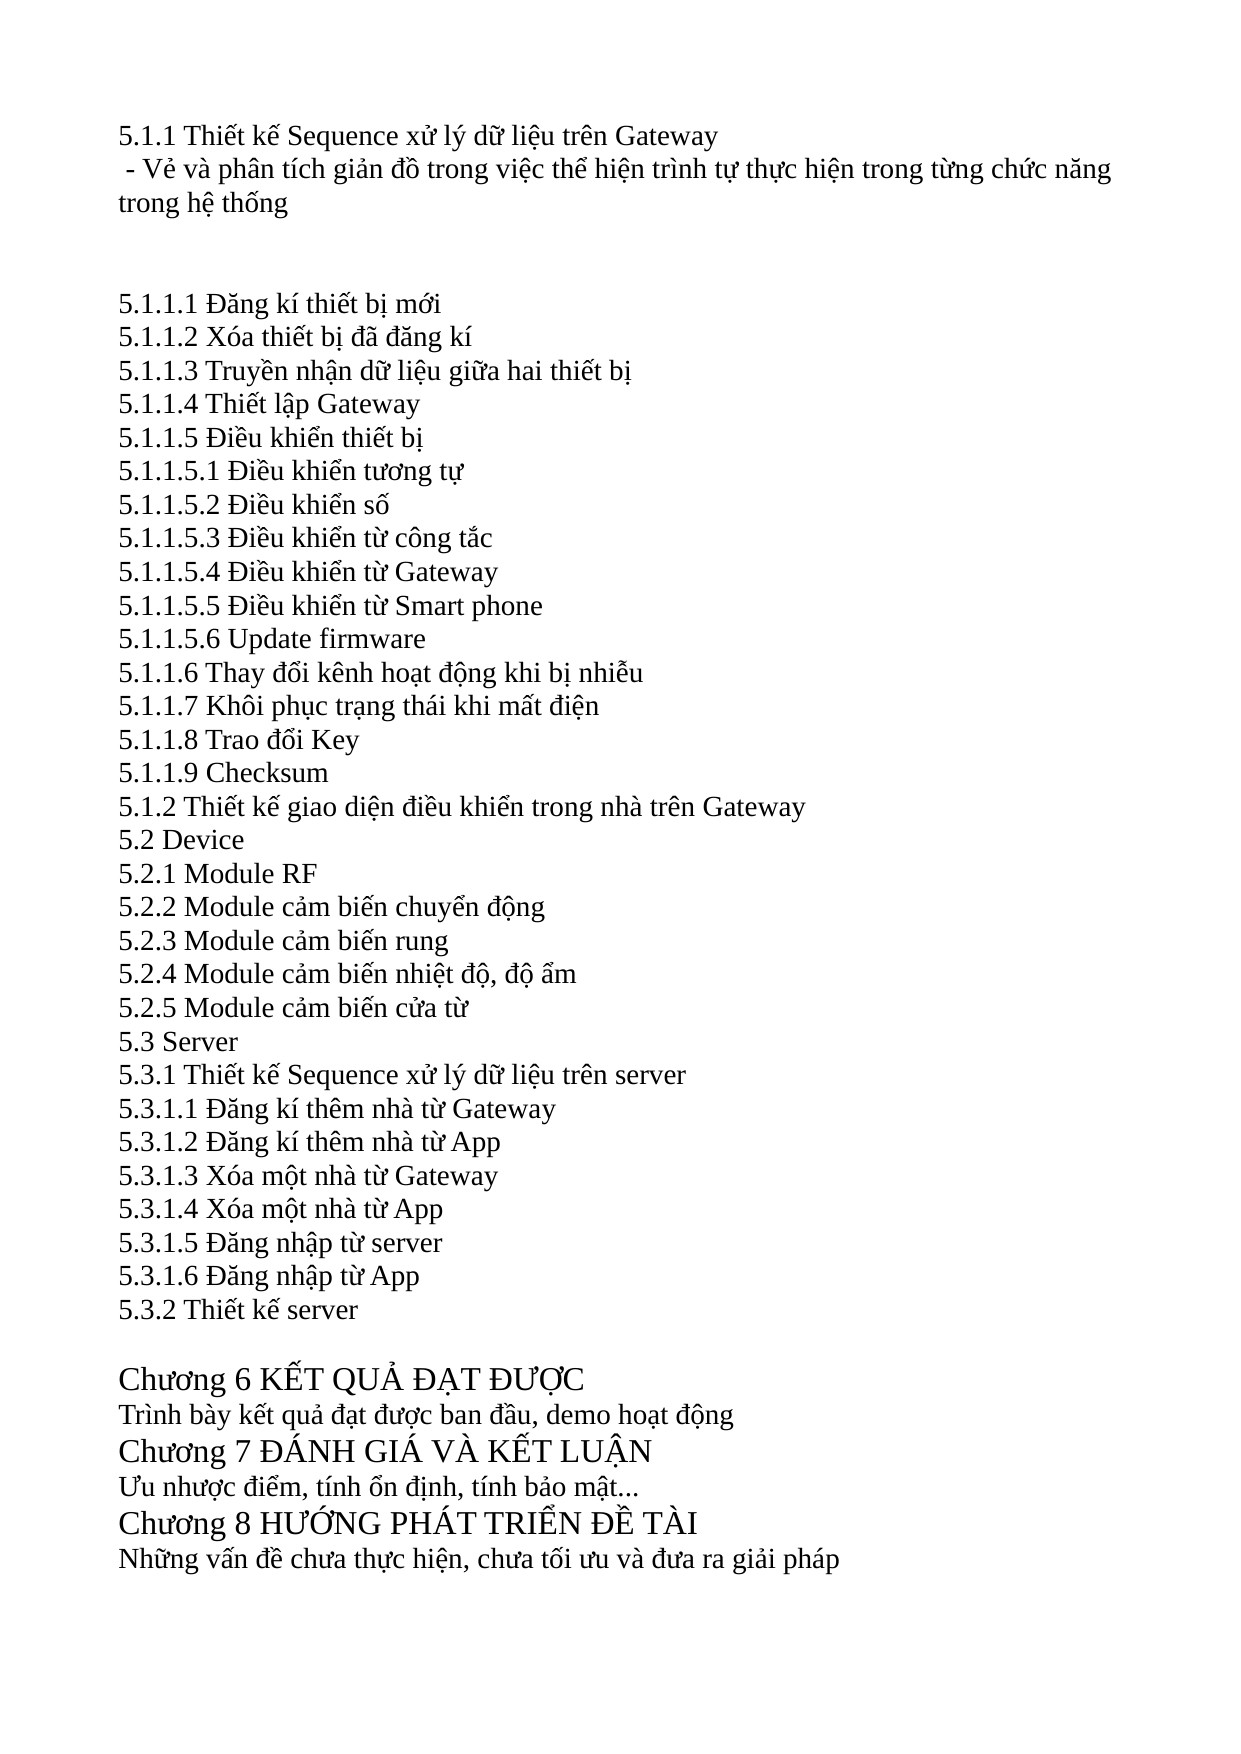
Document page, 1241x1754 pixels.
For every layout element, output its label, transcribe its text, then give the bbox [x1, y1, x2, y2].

text 5.2.3 Module cảm biến rung [118, 923, 1122, 957]
text - Vẻ và phân tích giản đồ trong việc thể hiện trình tự thực hiện trong từng chức năng trong hệ thống [118, 152, 1122, 219]
text 5.3.1.2 Đăng kí thêm nhà từ App [118, 1124, 1122, 1158]
text 5.1.1.6 Thay đổi kênh hoạt động khi bị nhiễu [118, 655, 1122, 688]
text Chương 6 KẾT QUẢ ĐẠT ĐƯỢC [118, 1359, 1122, 1397]
text 5.1.1.5.2 Điều khiển số [118, 487, 1122, 521]
text 5.3.1.1 Đăng kí thêm nhà từ Gateway [118, 1091, 1122, 1124]
text Chương 7 ĐÁNH GIÁ VÀ KẾT LUẬN [118, 1431, 1122, 1469]
text 5.3.1.5 Đăng nhập từ server [118, 1225, 1122, 1258]
text 5.2.1 Module RF [118, 856, 1122, 889]
text 5.3.1.6 Đăng nhập từ App [118, 1258, 1122, 1292]
text 5.1.1.4 Thiết lập Gateway [118, 386, 1122, 420]
text 5.1.1.5.5 Điều khiển từ Smart phone [118, 588, 1122, 621]
text 5.1.1.1 Đăng kí thiết bị mới [118, 286, 1122, 319]
text 5.3.2 Thiết kế server [118, 1292, 1122, 1326]
text Ưu nhược điểm, tính ổn định, tính bảo mật... [118, 1469, 1122, 1503]
text 5.1.1.5.3 Điều khiển từ công tắc [118, 521, 1122, 554]
text 5.2 Device [118, 822, 1122, 856]
text 5.1.1.5 Điều khiển thiết bị [118, 420, 1122, 453]
text 5.1.1.3 Truyền nhận dữ liệu giữa hai thiết bị [118, 353, 1122, 386]
text 5.3.1.3 Xóa một nhà từ Gateway [118, 1158, 1122, 1191]
text 5.2.5 Module cảm biến cửa từ [118, 990, 1122, 1024]
text 5.3 Server [118, 1024, 1122, 1057]
text 5.1.1.5.1 Điều khiển tương tự [118, 453, 1122, 487]
text 5.1.1.9 Checksum [118, 755, 1122, 789]
text 5.1.1.7 Khôi phục trạng thái khi mất điện [118, 688, 1122, 722]
text 5.1.2 Thiết kế giao diện điều khiển trong nhà trên Gateway [118, 789, 1122, 822]
text Trình bày kết quả đạt được ban đầu, demo hoạt động [118, 1397, 1122, 1431]
text 5.1.1 Thiết kế Sequence xử lý dữ liệu trên Gateway [118, 118, 1122, 152]
text 5.1.1.8 Trao đổi Key [118, 722, 1122, 755]
text 5.1.1.5.4 Điều khiển từ Gateway [118, 554, 1122, 588]
text 5.3.1.4 Xóa một nhà từ App [118, 1191, 1122, 1225]
text 5.3.1 Thiết kế Sequence xử lý dữ liệu trên server [118, 1057, 1122, 1091]
text 5.2.2 Module cảm biến chuyển động [118, 889, 1122, 923]
text Những vấn đề chưa thực hiện, chưa tối ưu và đưa ra giải pháp [118, 1541, 1122, 1575]
text Chương 8 HƯỚNG PHÁT TRIỂN ĐỀ TÀI [118, 1503, 1122, 1541]
text 5.1.1.5.6 Update firmware [118, 621, 1122, 655]
text 5.2.4 Module cảm biến nhiệt độ, độ ẩm [118, 957, 1122, 990]
text 5.1.1.2 Xóa thiết bị đã đăng kí [118, 319, 1122, 353]
